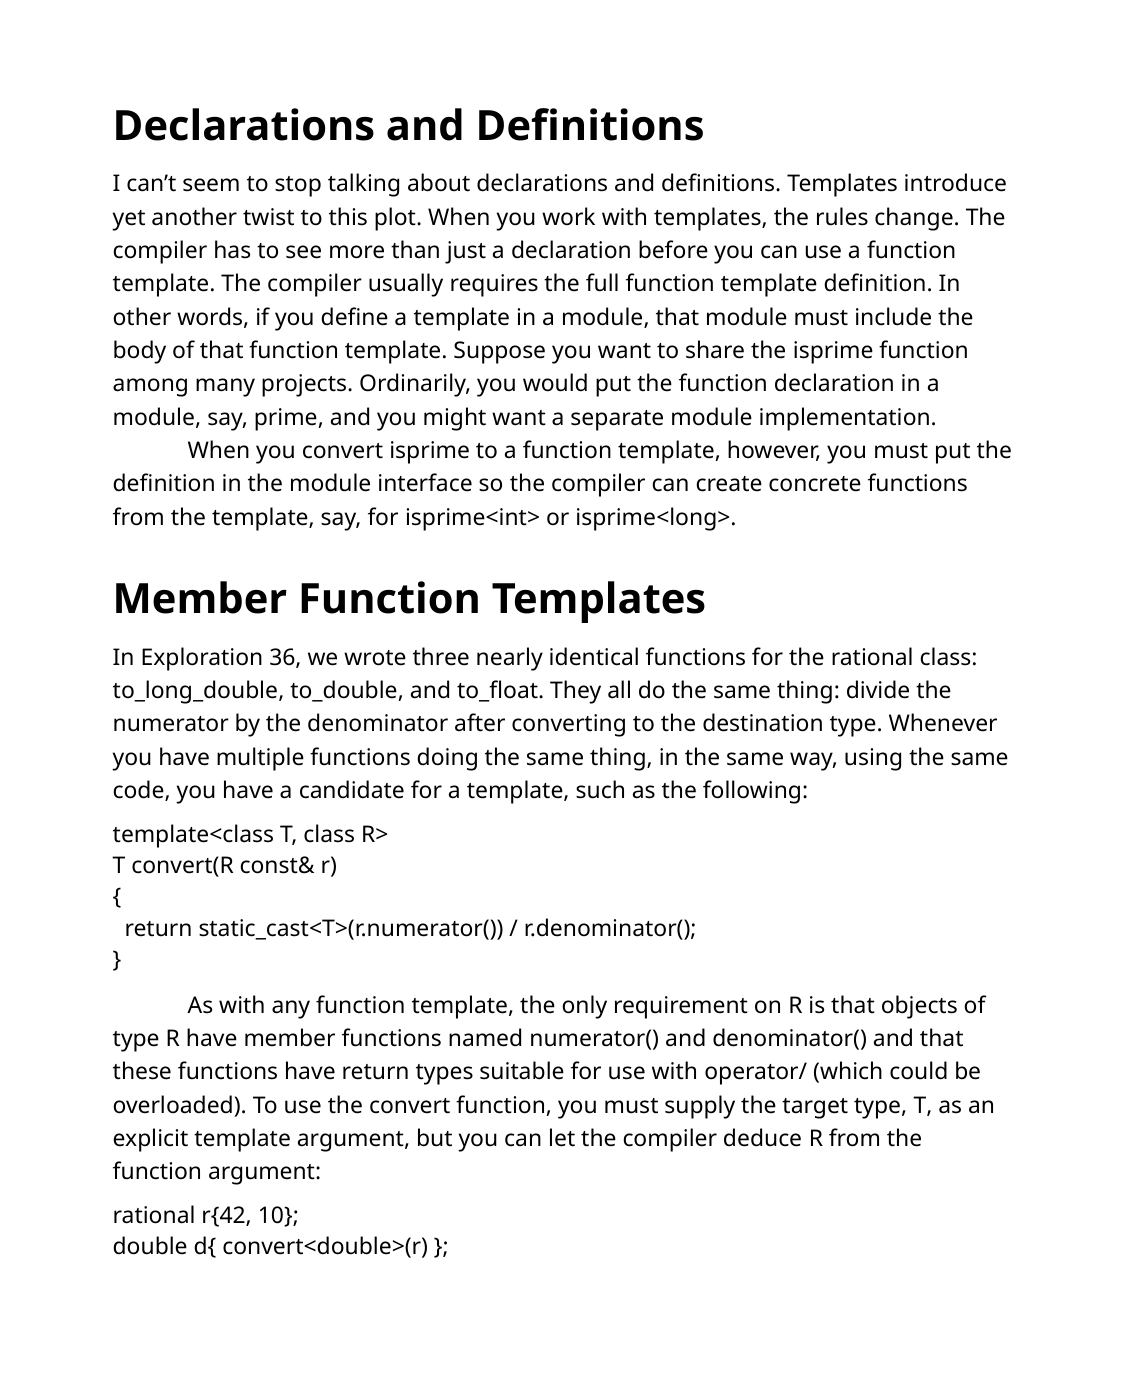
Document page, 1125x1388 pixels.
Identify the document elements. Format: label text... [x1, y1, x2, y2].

text { [112, 880, 1012, 912]
subtitle Member Function Templates [112, 569, 1012, 626]
text I can’t seem to stop talking about declarations and definitions. Templates introduce yet another twist to this plot. When you work with templates, the rules change. The compiler has to see more than just a declaration before you can use a function template. The compiler usually requires the full function template definition. In other words, if you define a template in a module, that module must include the body of that function template. Suppose you want to share the isprime function among many projects. Ordinarily, you would put the function declaration in a module, say, prime, and you might want a separate module implementation. [112, 165, 1012, 432]
text T convert(R const& r) [112, 849, 1012, 880]
text double d{ convert<double>(r) }; [112, 1230, 1012, 1262]
text As with any function template, the only requirement on R is that objects of type R have member functions named numerator() and denominator() and that these functions have return types suitable for use with operator/ (which could be overloaded). To use the convert function, you must supply the target type, T, as an explicit template argument, but you can let the compiler deduce R from the function argument: [112, 987, 1012, 1187]
text } [112, 943, 1012, 974]
subtitle Declarations and Definitions [112, 96, 1012, 153]
text template<class T, class R> [112, 818, 1012, 849]
text return static_cast<T>(r.numerator()) / r.denominator(); [112, 912, 1012, 943]
text In Exploration 36, we wrote three nearly identical functions for the rational class: to_long_double, to_double, and to_float. They all do the same thing: divide the numerator by the denominator after converting to the destination type. Whenever you have multiple functions doing the same thing, in the same way, using the same code, you have a candidate for a template, such as the following: [112, 639, 1012, 805]
text rational r{42, 10}; [112, 1199, 1012, 1230]
text When you convert isprime to a function template, however, you must put the definition in the module interface so the compiler can create concrete functions from the template, say, for isprime<int> or isprime<long>. [112, 432, 1012, 532]
